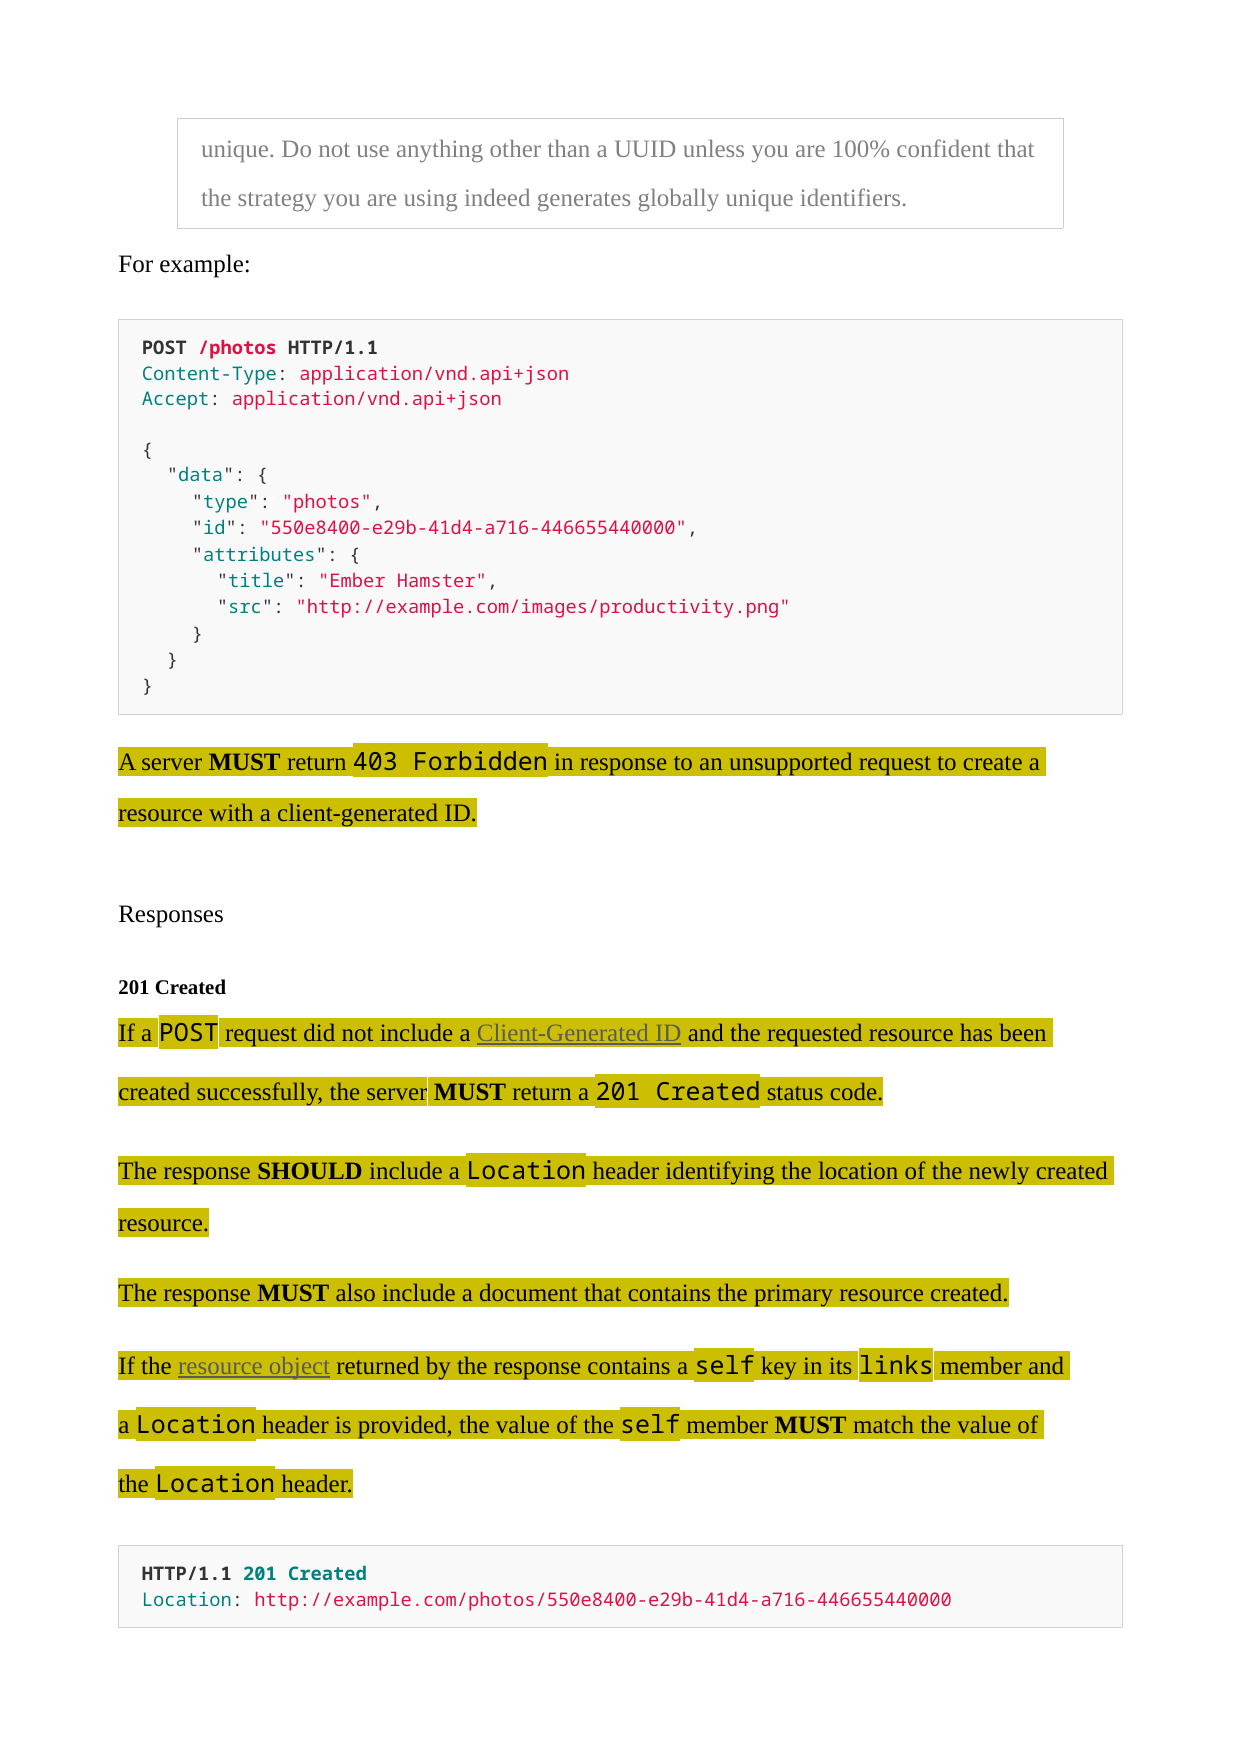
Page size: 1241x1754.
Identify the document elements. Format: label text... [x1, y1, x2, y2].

text If the resource object returned by the response contains a self key in its links member and a Location header is provided, the value of the self member MUST match the value of the Location header. [118, 1348, 1122, 1500]
text unique. Do not use anything other than a UUID unless you are 100% confident that the strategy you are using indeed generates globally unique identifiers. [178, 119, 1063, 228]
text The response SHOULD include a Location header identifying the location of the newly created resource. [118, 1153, 1122, 1237]
text Location: http://example.com/photos/550e8400-e29b-41d4-a716-446655440000 [119, 1570, 1122, 1627]
text "id": "550e8400-e29b-41d4-a716-446655440000", [119, 499, 1122, 525]
text "type": "photos", [119, 472, 1122, 499]
text "attributes": { [119, 525, 1122, 551]
subtitle 201 Created [118, 975, 1122, 999]
text A server MUST return 403 Forbidden in response to an unsupported request to create a resource with a client-generated ID. [118, 743, 1122, 827]
text For example: [118, 249, 1122, 278]
text } [119, 631, 1122, 657]
subtitle Responses [118, 899, 1122, 928]
text } [489, 604, 495, 612]
text "data": { [119, 446, 1122, 472]
text } [624, 604, 630, 612]
text "title": "Ember Hamster", [119, 551, 1122, 578]
text The response MUST also include a document that contains the primary resource created. [118, 1278, 1122, 1307]
text POST /photos HTTP/1.1 [119, 320, 1122, 344]
text Accept: application/vnd.api+json [119, 370, 1122, 396]
text Content-Type: application/vnd.api+json [119, 344, 1122, 370]
text } [557, 604, 562, 612]
text If a POST request did not include a Client-Generated ID and the requested resource has been created successfully, the server MUST return a 201 Created status code. [118, 1015, 1122, 1108]
text } [771, 604, 776, 612]
text HTTP/1.1 201 Created [119, 1546, 1122, 1570]
text } [119, 657, 1122, 714]
text { [119, 421, 1122, 446]
text } [119, 604, 1122, 631]
text "src": "http://example.com/images/productivity.png" [119, 578, 1122, 604]
